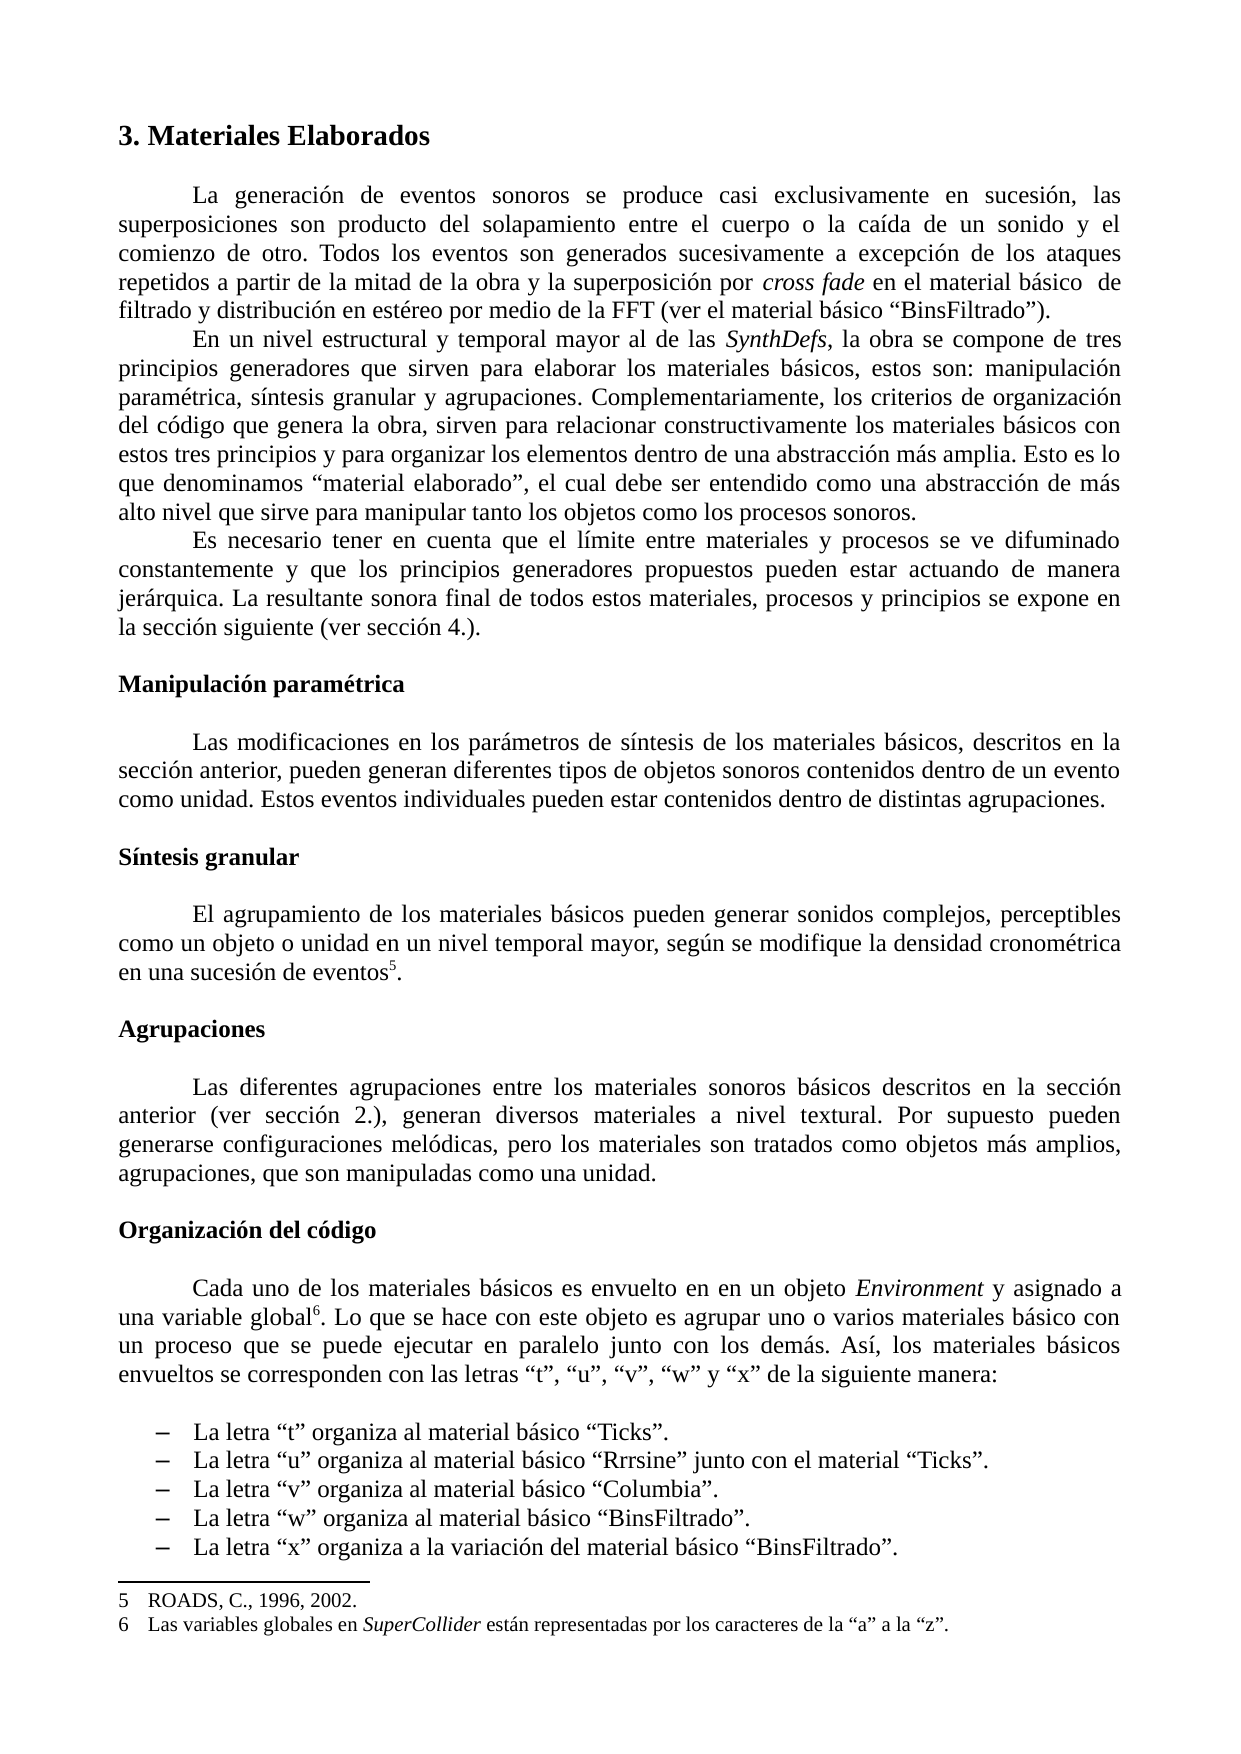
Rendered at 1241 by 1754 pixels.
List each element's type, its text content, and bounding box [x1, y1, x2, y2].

list La letra “t” organiza al material básico “Ticks”. [156, 1417, 1122, 1445]
text El agrupamiento de los materiales básicos pueden generar sonidos complejos, perceptibles como un objeto o unidad en un nivel temporal mayor, según se modifique la densidad cronométrica en una sucesión de eventos. [118, 899, 1122, 985]
list La letra “u” organiza al material básico “Rrrsine” junto con el material “Ticks”. [156, 1445, 1122, 1474]
text Agrupaciones [118, 1014, 1122, 1043]
text Organización del código [118, 1215, 1122, 1244]
text Las variables globales en SuperCollider están representadas por los caracteres de la “a” a la “z”. [118, 1612, 1122, 1636]
text Cada uno de los materiales básicos es envuelto en en un objeto Environment y asignado a una variable global. Lo que se hace con este objeto es agrupar uno o varios materiales básico con un proceso que se puede ejecutar en paralelo junto con los demás. Así, los materiales básicos envueltos se corresponden con las letras “t”, “u”, “v”, “w” y “x” de la siguiente manera: [118, 1273, 1122, 1388]
text Manipulación paramétrica [118, 669, 1122, 698]
text En un nivel estructural y temporal mayor al de las SynthDefs, la obra se compone de tres principios generadores que sirven para elaborar los materiales básicos, estos son: manipulación paramétrica, síntesis granular y agrupaciones. Complementariamente, los criterios de organización del código que genera la obra, sirven para relacionar constructivamente los materiales básicos con estos tres principios y para organizar los elementos dentro de una abstracción más amplia. Esto es lo que denominamos “material elaborado”, el cual debe ser entendido como una abstracción de más alto nivel que sirve para manipular tanto los objetos como los procesos sonoros. [118, 324, 1122, 525]
text La generación de eventos sonoros se produce casi exclusivamente en sucesión, las superposiciones son producto del solapamiento entre el cuerpo o la caída de un sonido y el comienzo de otro. Todos los eventos son generados sucesivamente a excepción de los ataques repetidos a partir de la mitad de la obra y la superposición por cross fade en el material básico de filtrado y distribución en estéreo por medio de la FFT (ver el material básico “BinsFiltrado”). [118, 180, 1122, 324]
list La letra “v” organiza al material básico “Columbia”. [156, 1474, 1122, 1503]
text ROADS, C., 1996, 2002. [118, 1588, 1122, 1612]
list La letra “x” organiza a la variación del material básico “BinsFiltrado”. [156, 1532, 1122, 1560]
text Síntesis granular [118, 842, 1122, 870]
text Las modificaciones en los parámetros de síntesis de los materiales básicos, descritos en la sección anterior, pueden generan diferentes tipos de objetos sonoros contenidos dentro de un evento como unidad. Estos eventos individuales pueden estar contenidos dentro de distintas agrupaciones. [118, 727, 1122, 813]
text 3. Materiales Elaborados [118, 118, 1122, 152]
text Es necesario tener en cuenta que el límite entre materiales y procesos se ve difuminado constantemente y que los principios generadores propuestos pueden estar actuando de manera jerárquica. La resultante sonora final de todos estos materiales, procesos y principios se expone en la sección siguiente (ver sección 4.). [118, 525, 1122, 640]
list La letra “w” organiza al material básico “BinsFiltrado”. [156, 1503, 1122, 1532]
text Las diferentes agrupaciones entre los materiales sonoros básicos descritos en la sección anterior (ver sección 2.), generan diversos materiales a nivel textural. Por supuesto pueden generarse configuraciones melódicas, pero los materiales son tratados como objetos más amplios, agrupaciones, que son manipuladas como una unidad. [118, 1072, 1122, 1187]
